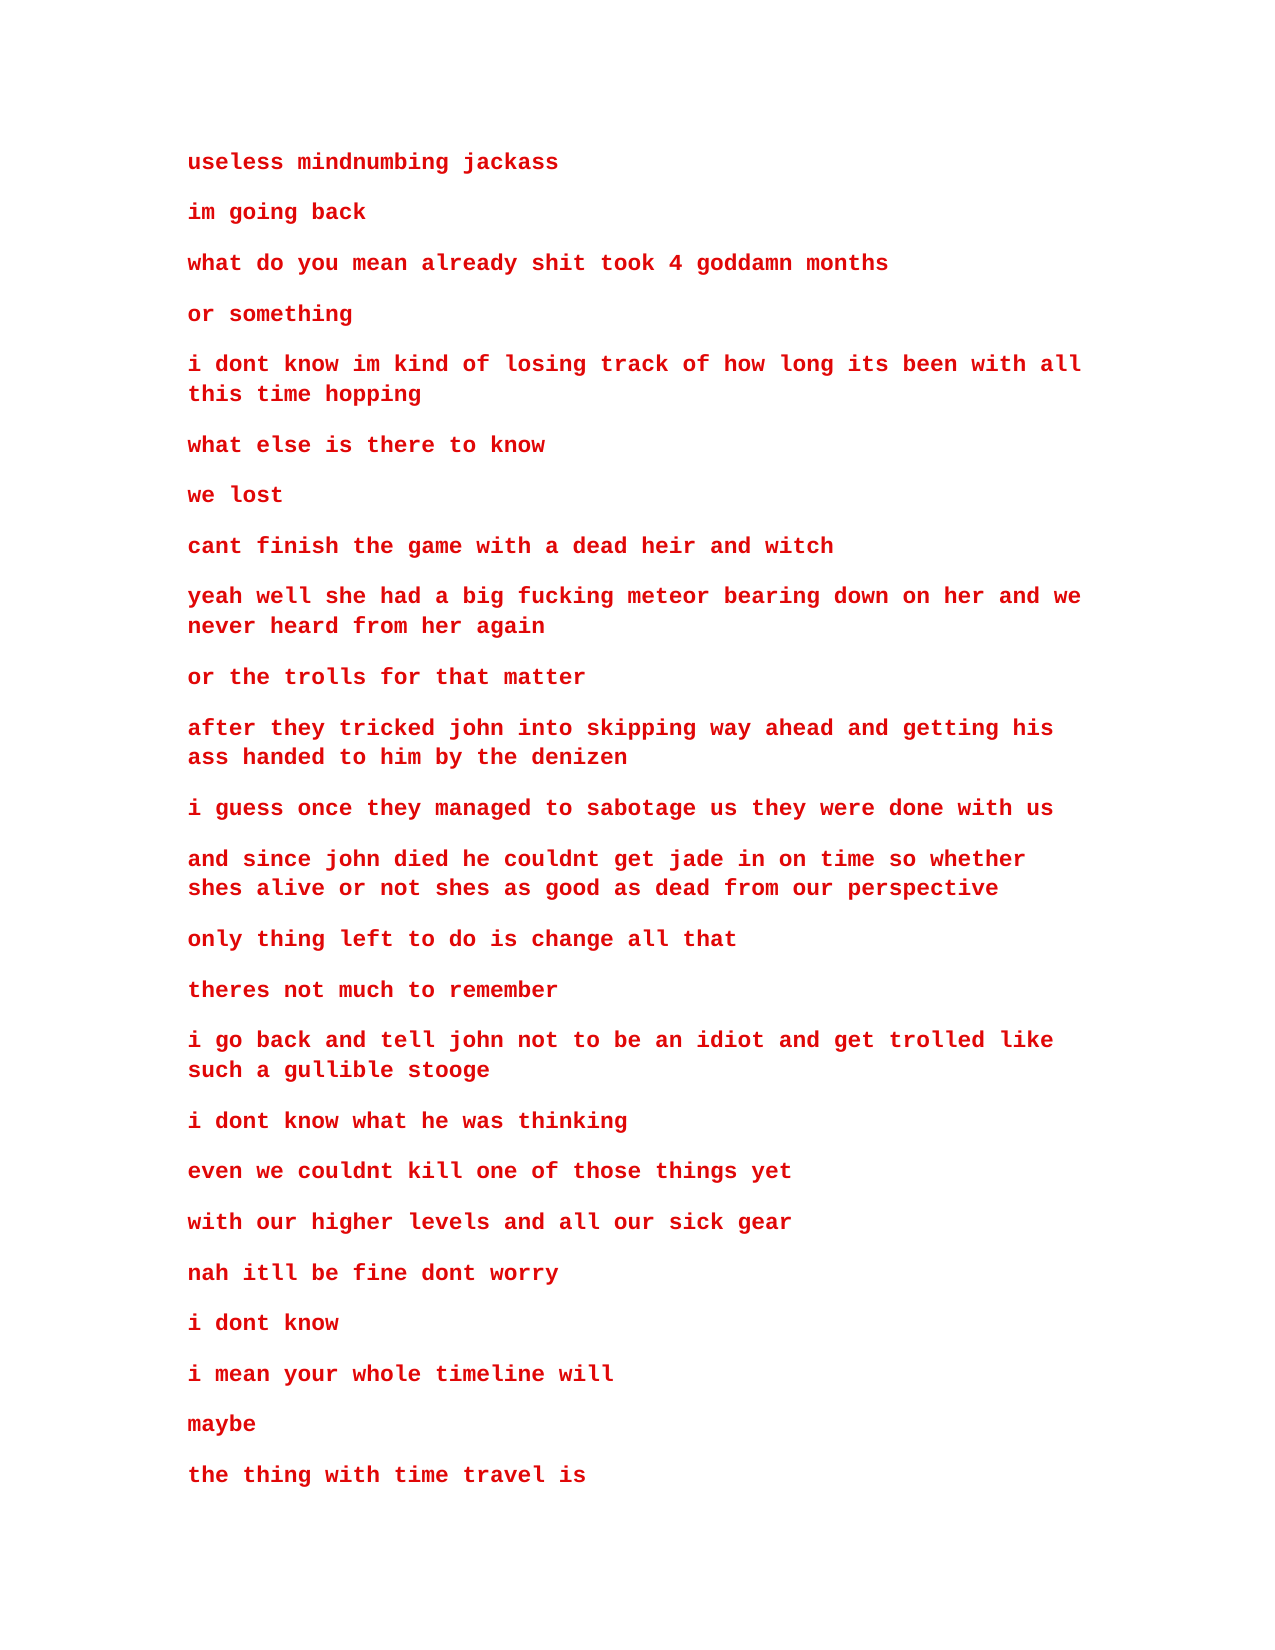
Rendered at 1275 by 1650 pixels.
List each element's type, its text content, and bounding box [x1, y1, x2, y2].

text useless mindnumbing jackass [187, 150, 1087, 176]
text with our higher levels and all our sick gear [187, 1210, 1087, 1236]
text nah itll be fine dont worry [187, 1261, 1087, 1287]
text what do you mean already shit took 4 goddamn months [187, 251, 1087, 277]
text theres not much to remember [187, 978, 1087, 1004]
text or the trolls for that matter [187, 665, 1087, 691]
text im going back [187, 201, 1087, 227]
text i dont know what he was thinking [187, 1109, 1087, 1135]
text only thing left to do is change all that [187, 927, 1087, 953]
text i dont know im kind of losing track of how long its been with all this time hopping [187, 352, 1087, 408]
text maybe [187, 1413, 1087, 1439]
text what else is there to know [187, 433, 1087, 459]
text i dont know [187, 1311, 1087, 1337]
text i go back and tell john not to be an idiot and get trolled like such a gullible stooge [187, 1028, 1087, 1084]
text after they tricked john into skipping way ahead and getting his ass handed to him by the denizen [187, 716, 1087, 772]
text cant finish the game with a dead heir and witch [187, 534, 1087, 560]
text or something [187, 302, 1087, 328]
text i guess once they managed to sabotage us they were done with us [187, 796, 1087, 822]
text yeah well she had a big fucking meteor bearing down on her and we never heard from her again [187, 585, 1087, 641]
text the thing with time travel is [187, 1463, 1087, 1489]
text we lost [187, 483, 1087, 509]
text even we couldnt kill one of those things yet [187, 1159, 1087, 1186]
text i mean your whole timeline will [187, 1362, 1087, 1388]
text and since john died he couldnt get jade in on time so whether shes alive or not shes as good as dead from our perspective [187, 847, 1087, 903]
